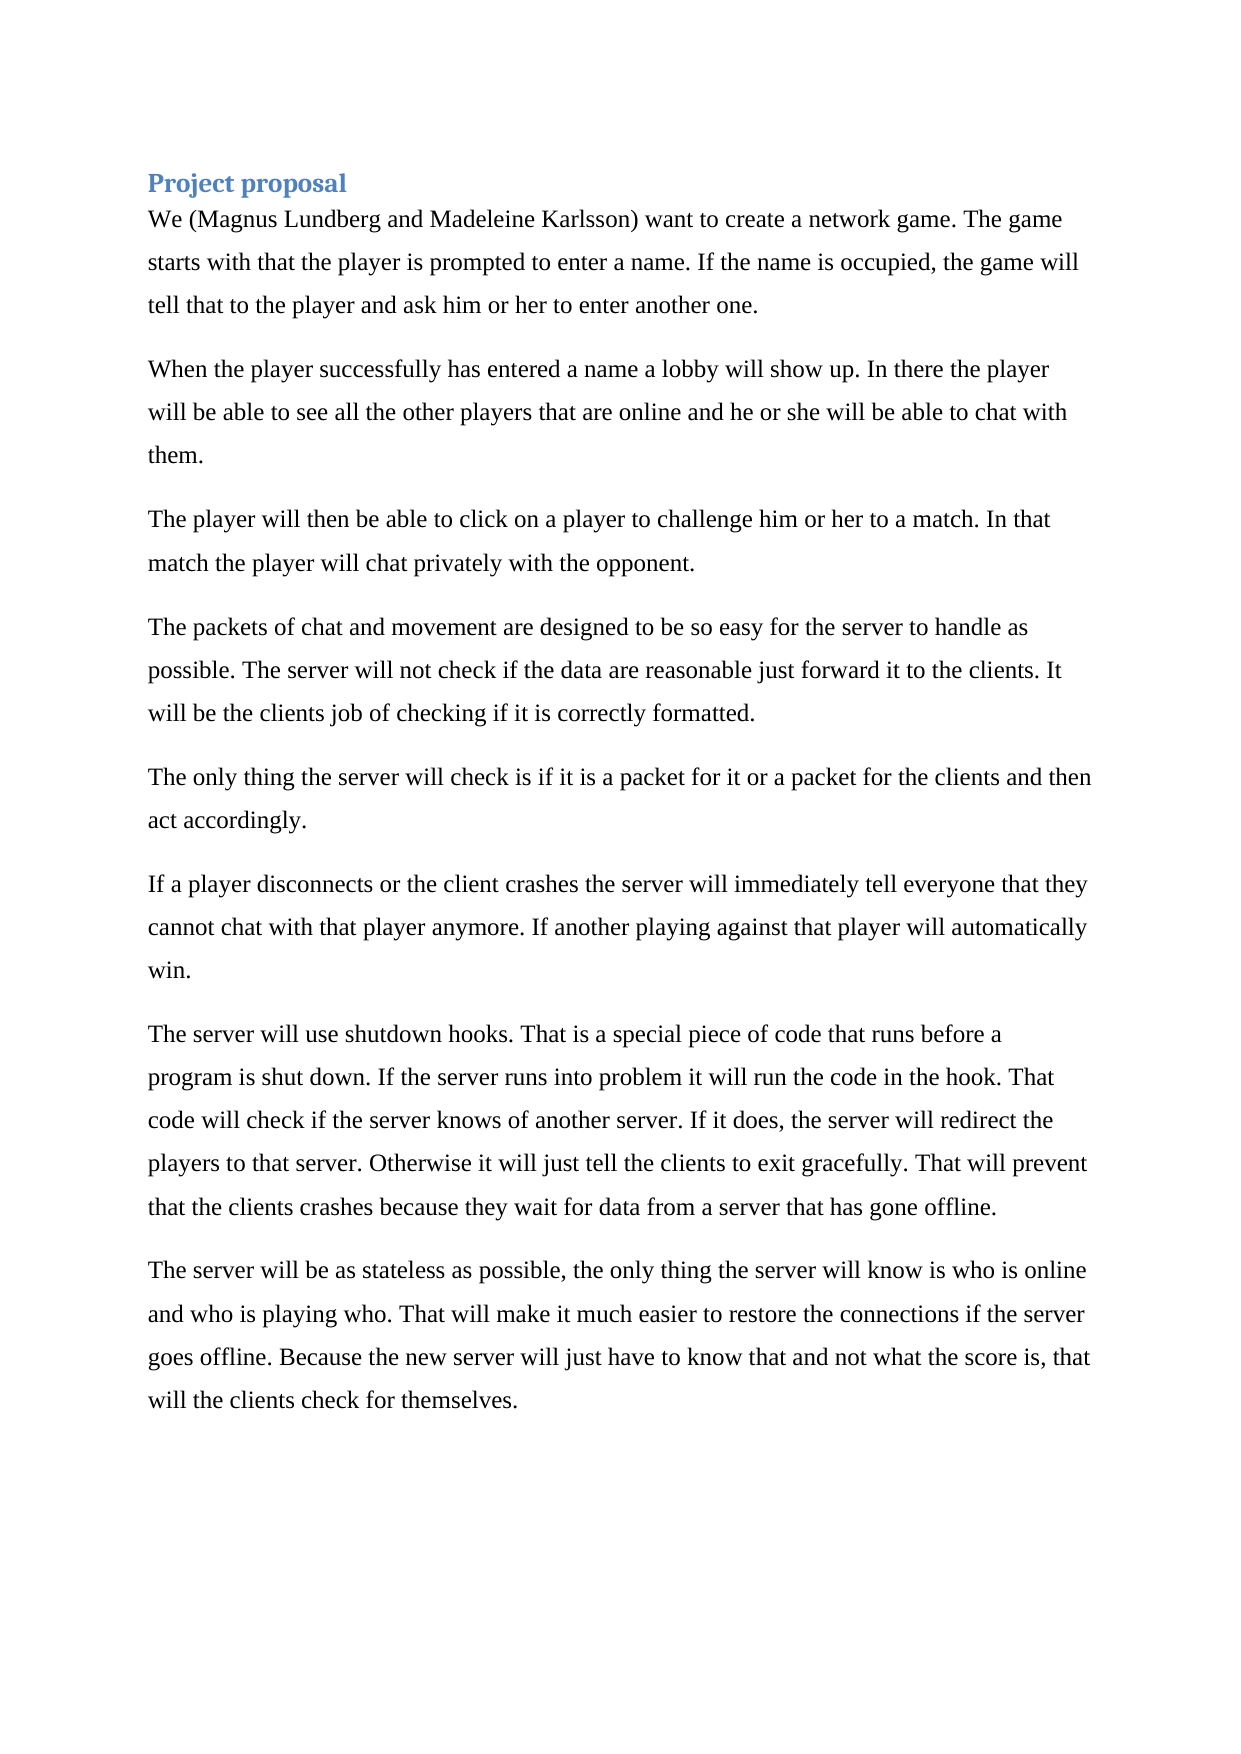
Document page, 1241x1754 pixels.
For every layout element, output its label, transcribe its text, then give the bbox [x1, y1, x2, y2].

text When the player successfully has entered a name a lobby will show up. In there the player will be able to see all the other players that are online and he or she will be able to chat with them. [148, 354, 1093, 469]
text The only thing the server will check is if it is a packet for it or a packet for the clients and then act accordingly. [148, 762, 1093, 834]
text The server will be as stateless as possible, the only thing the server will know is who is online and who is playing who. That will make it much easier to restore the connections if the server goes offline. Because the new server will just have to know that and not what the score is, that will the clients check for themselves. [148, 1256, 1093, 1414]
text The server will use shutdown hooks. That is a special piece of code that runs before a program is shut down. If the server runs into problem it will run the code in the hook. That code will check if the server knows of another server. If it does, the server will redirect the players to that server. Otherwise it will just tell the clients to exit gracefully. That will prevent that the clients crashes because they wait for data from a server that has gone offline. [148, 1019, 1093, 1220]
subtitle Project proposal [148, 168, 1093, 199]
text We (Magnus Lundberg and Madeleine Karlsson) want to create a network game. The game starts with that the player is prompted to enter a name. If the name is occupied, the game will tell that to the player and ask him or her to enter another one. [148, 204, 1093, 319]
text If a player disconnects or the client crashes the server will immediately tell everyone that they cannot chat with that player anymore. If another playing against that player will automatically win. [148, 869, 1093, 984]
text The packets of chat and movement are designed to be so easy for the server to handle as possible. The server will not check if the data are reasonable just forward it to the clients. It will be the clients job of checking if it is correctly formatted. [148, 612, 1093, 727]
text The player will then be able to click on a player to challenge him or her to a match. In that match the player will chat privately with the opponent. [148, 504, 1093, 576]
